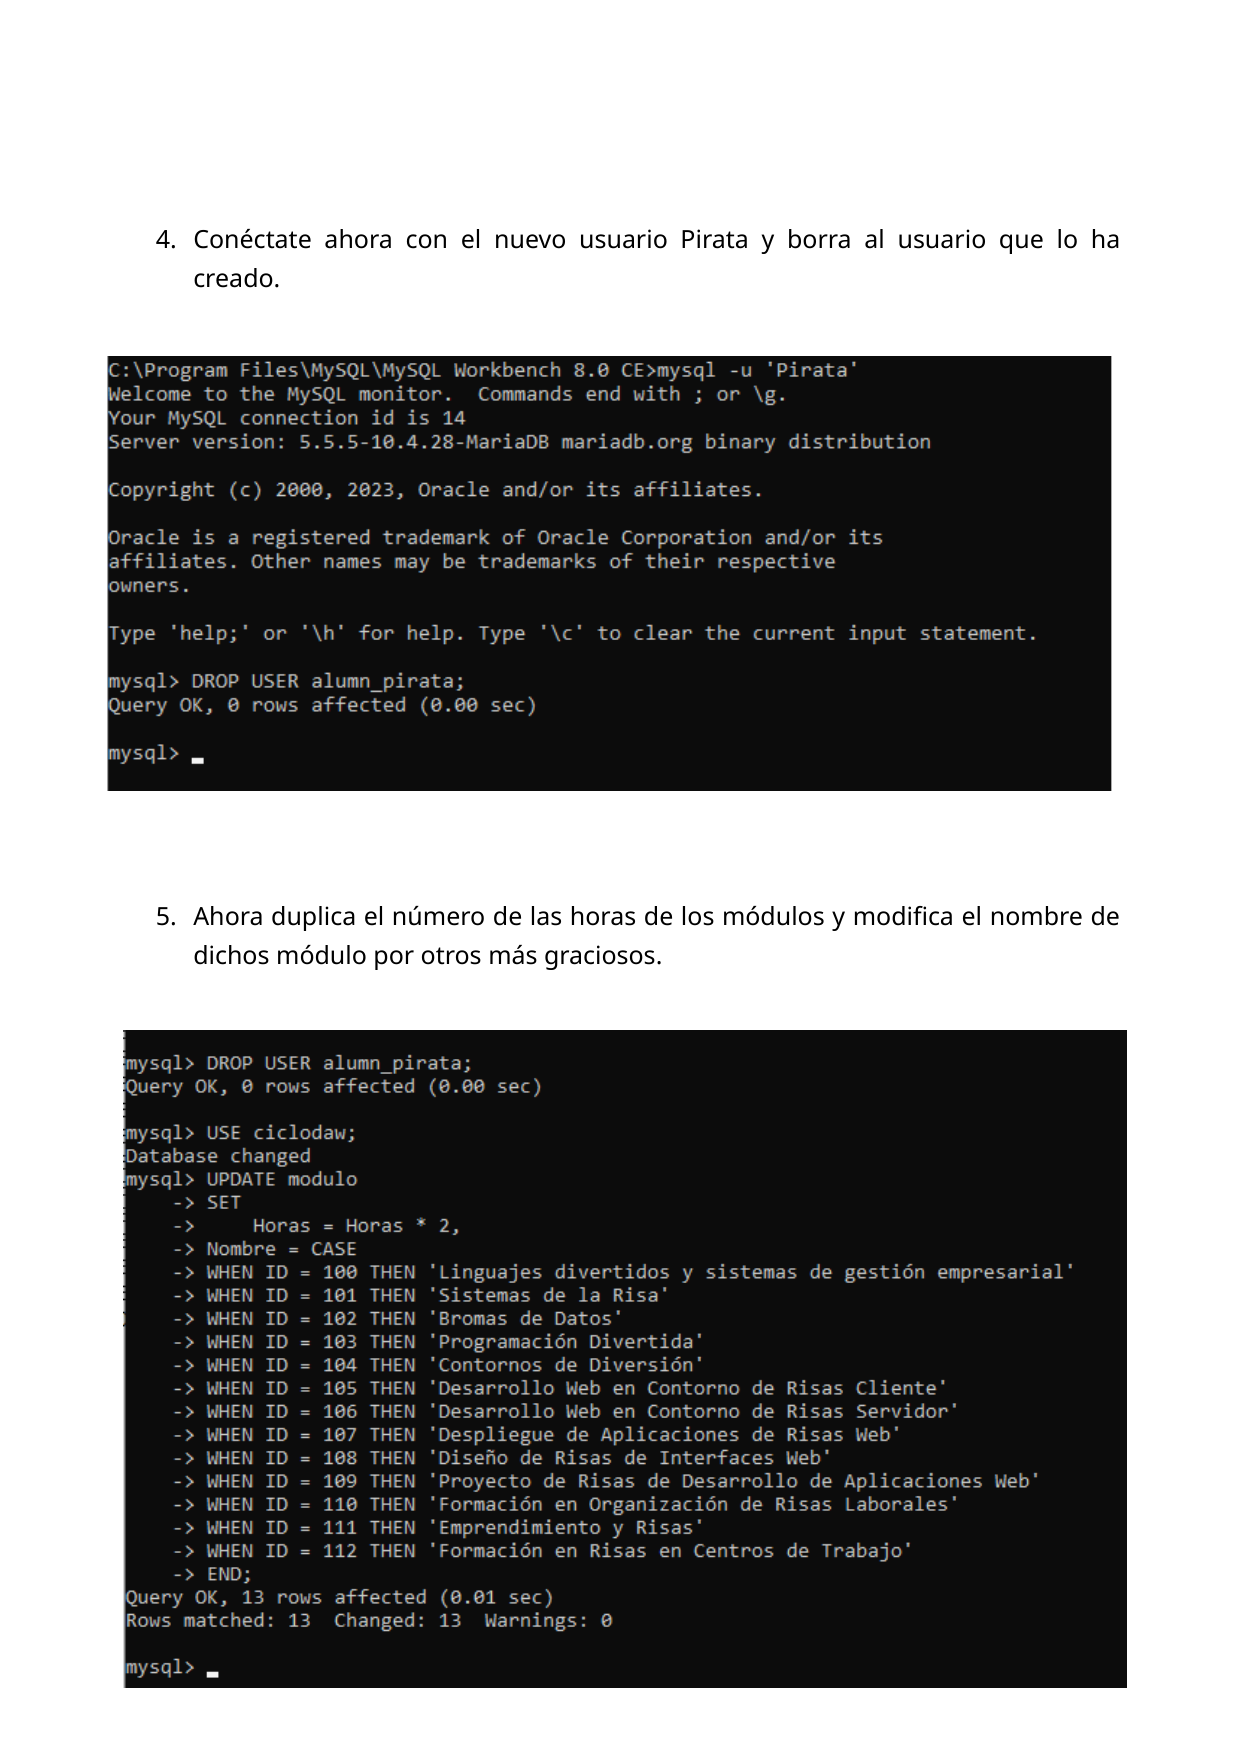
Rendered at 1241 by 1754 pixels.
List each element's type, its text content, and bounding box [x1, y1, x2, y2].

picture [107, 356, 1112, 791]
picture [123, 1030, 1127, 1688]
list Conéctate ahora con el nuevo usuario Pirata y borra al usuario que lo ha creado. [156, 221, 1122, 294]
list Ahora duplica el número de las horas de los módulos y modifica el nombre de dichos módulo por otros más graciosos. [156, 898, 1122, 972]
